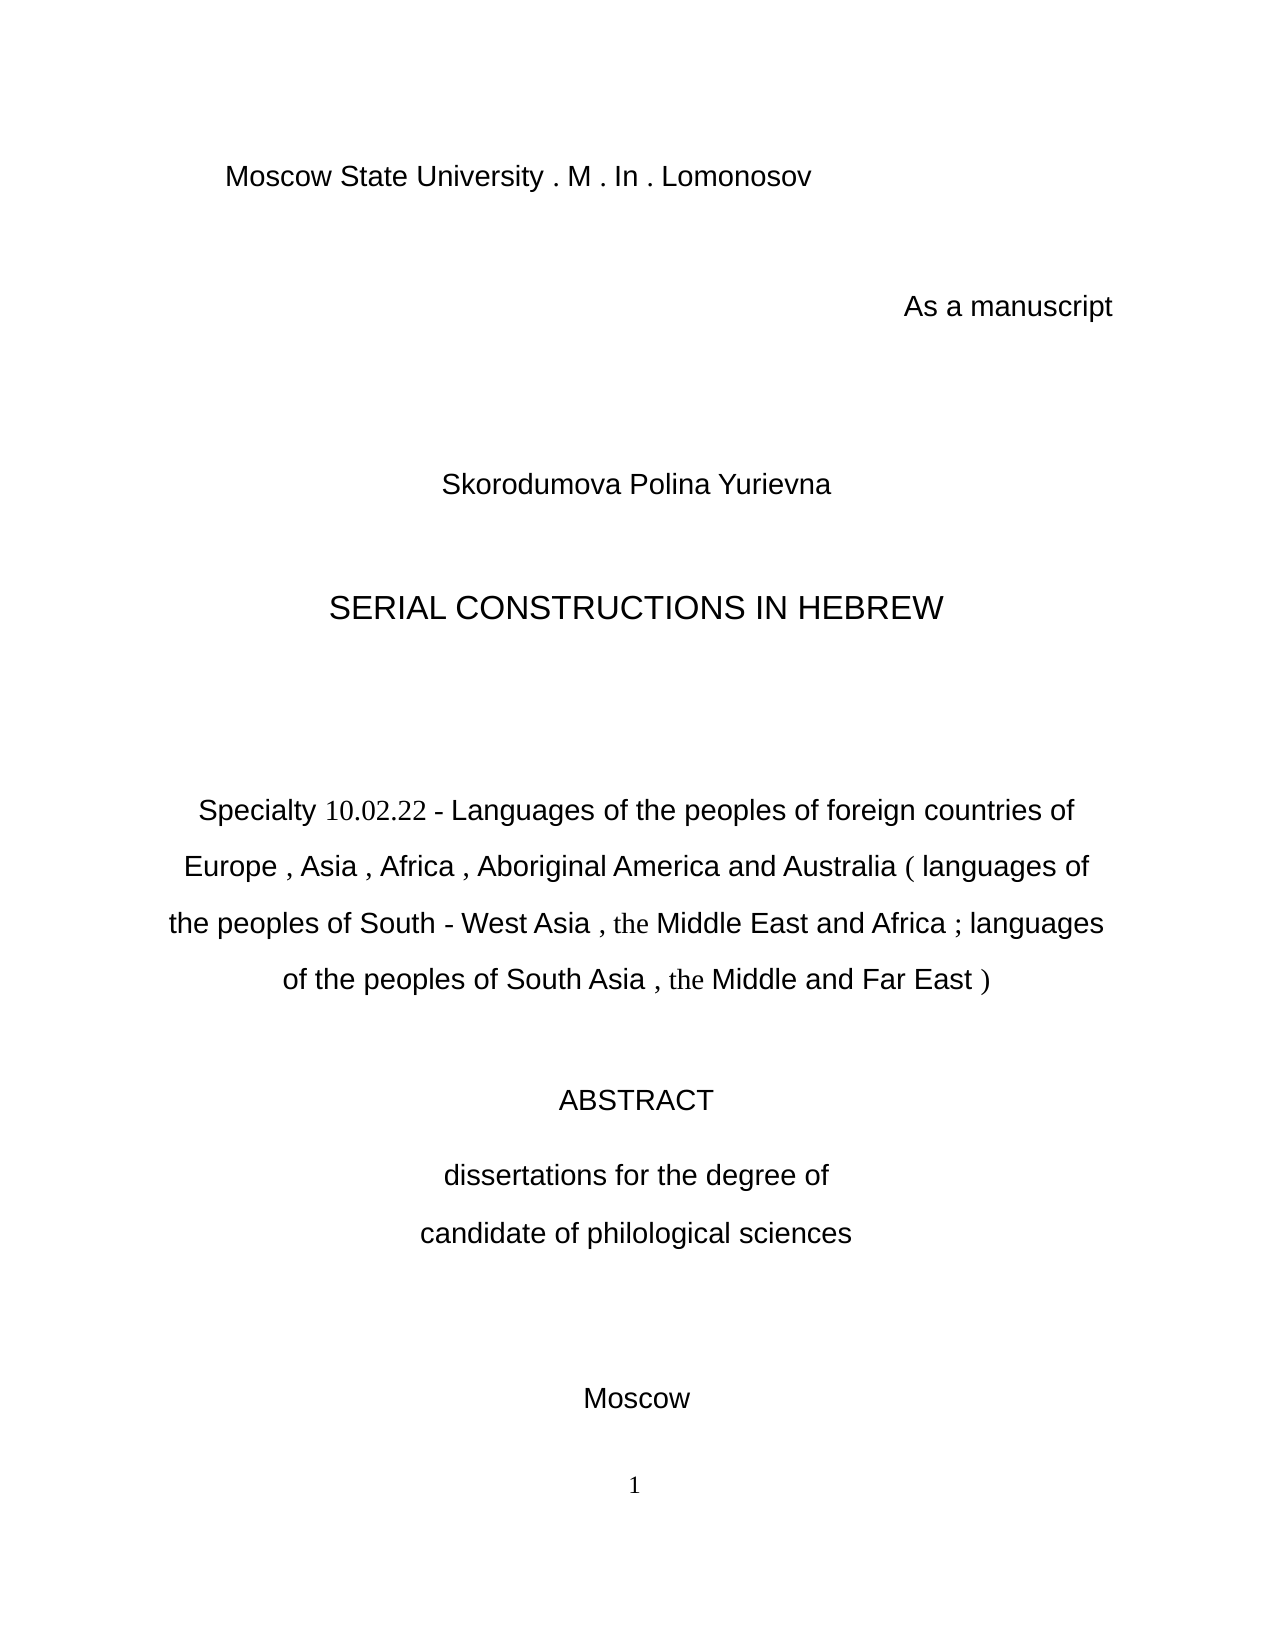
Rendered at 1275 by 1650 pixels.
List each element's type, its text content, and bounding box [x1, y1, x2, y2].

text Specialty 10.02.22 - Languages ​​of the peoples of foreign countries of Europe , Asia , Africa , Aboriginal America and Australia ( languages ​​of the peoples of South - West Asia , the Middle East and Africa ; languages ​​of the peoples of South Asia , the Middle and Far East ) [164, 771, 1108, 996]
text dissertations for the degree of candidate of philological sciences [384, 1133, 888, 1249]
text As a manuscript [150, 289, 1113, 322]
text SERIAL CONSTRUCTIONS IN HEBREW [211, 588, 1062, 626]
text Skorodumova Polina Yurievna [211, 467, 1062, 501]
text Moscow State University . M . In . Lomonosov [225, 159, 1125, 193]
text Moscow [211, 1381, 1062, 1415]
text ABSTRACT [211, 1083, 1062, 1116]
